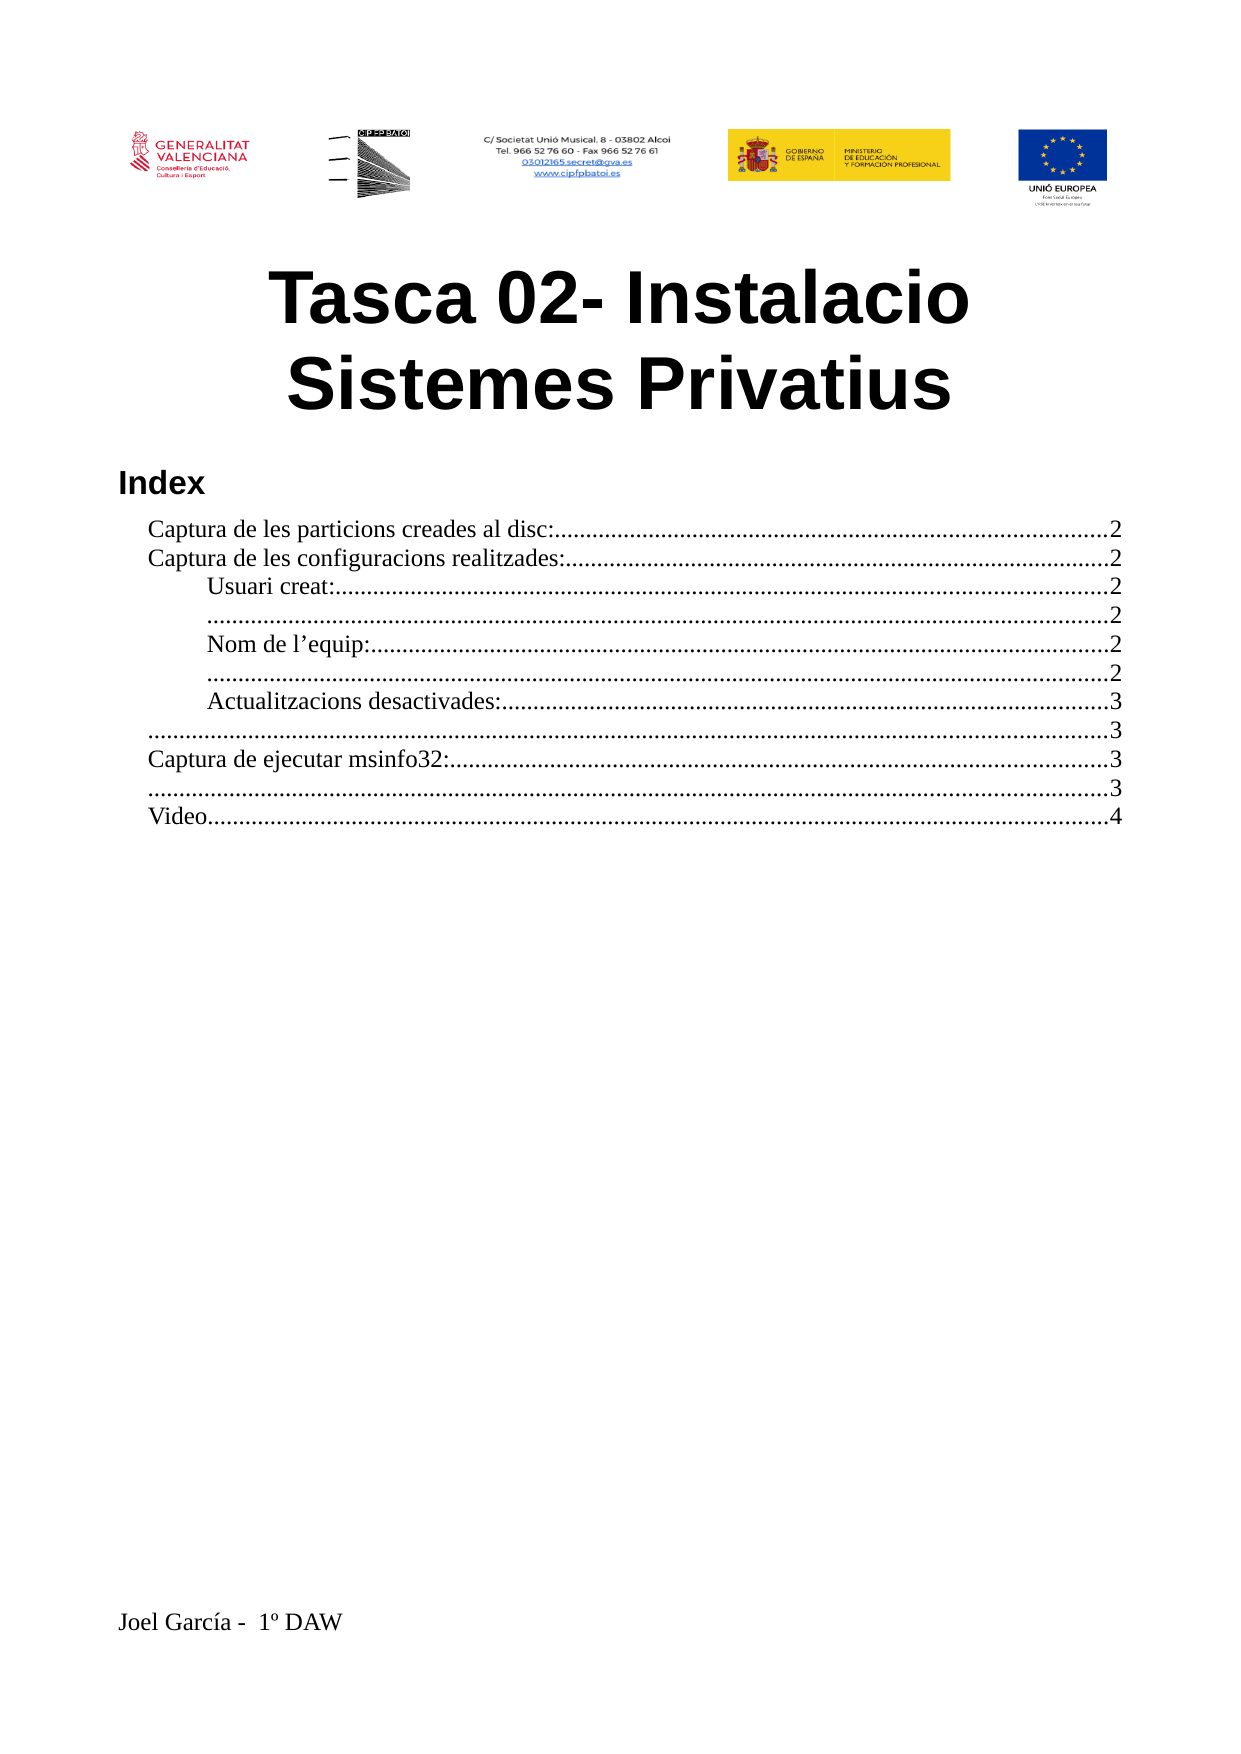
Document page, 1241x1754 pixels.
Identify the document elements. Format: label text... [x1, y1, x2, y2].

text 2 [207, 600, 1122, 629]
title Tasca 02- Instalacio Sistemes Privatius [118, 253, 1122, 425]
text Captura de ejecutar msinfo32: 3 [148, 744, 1122, 773]
text Nom de l’equip: 2 [207, 629, 1122, 658]
picture [118, 118, 1118, 209]
subtitle Index [118, 463, 1122, 501]
text 3 [148, 715, 1122, 744]
text Actualitzacions desactivades: 3 [207, 686, 1122, 715]
text 3 [148, 773, 1122, 801]
text Usuari creat: 2 [207, 571, 1122, 600]
text Captura de les particions creades al disc: 2 [148, 514, 1122, 543]
text 2 [207, 658, 1122, 686]
text Captura de les configuracions realitzades: 2 [148, 543, 1122, 571]
text Video 4 [148, 801, 1122, 830]
